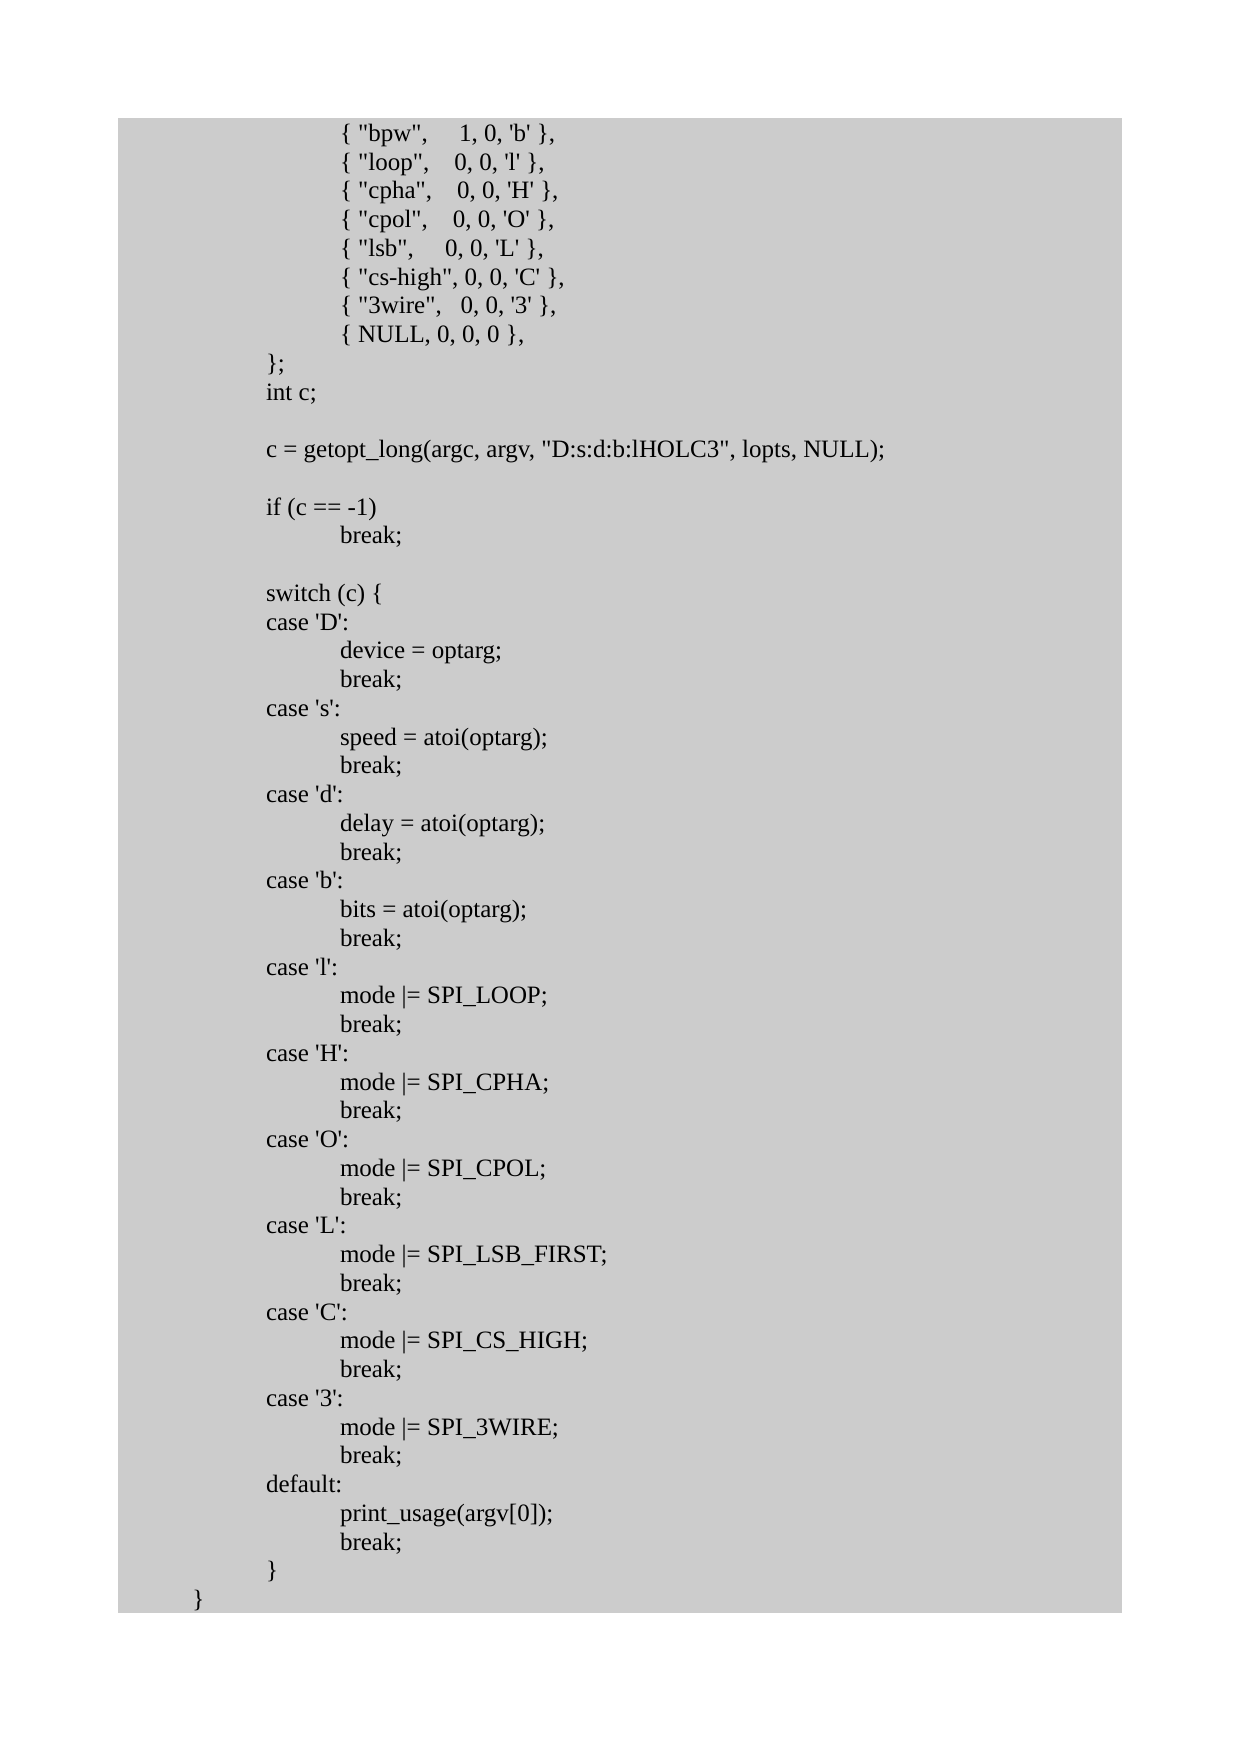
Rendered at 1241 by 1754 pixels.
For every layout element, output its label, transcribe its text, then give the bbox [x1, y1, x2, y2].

text { "cpol", 0, 0, 'O' }, [118, 204, 1122, 233]
text break; [118, 751, 1122, 779]
text { "cpha", 0, 0, 'H' }, [118, 176, 1122, 204]
text break; [118, 1096, 1122, 1124]
text { "bpw", 1, 0, 'b' }, [118, 118, 1122, 147]
text break; [118, 1527, 1122, 1556]
text { "lsb", 0, 0, 'L' }, [118, 233, 1122, 262]
text case 'D': [118, 607, 1122, 636]
text case 'L': [118, 1211, 1122, 1239]
text break; [118, 1009, 1122, 1038]
text }; [118, 348, 1122, 377]
text case 'H': [118, 1038, 1122, 1067]
text case 'l': [118, 952, 1122, 981]
text case '3': [118, 1383, 1122, 1412]
text print_usage(argv[0]); [118, 1498, 1122, 1527]
text mode |= SPI_3WIRE; [118, 1412, 1122, 1441]
text } [118, 1556, 1122, 1584]
text break; [118, 1268, 1122, 1297]
text speed = atoi(optarg); [118, 722, 1122, 751]
text break; [118, 923, 1122, 952]
text delay = atoi(optarg); [118, 808, 1122, 837]
text mode |= SPI_LOOP; [118, 981, 1122, 1009]
text switch (c) { [118, 578, 1122, 607]
text { "cs-high", 0, 0, 'C' }, [118, 262, 1122, 291]
text c = getopt_long(argc, argv, "D:s:d:b:lHOLC3", lopts, NULL); [118, 434, 1122, 463]
text { "3wire", 0, 0, '3' }, [118, 291, 1122, 319]
text case 's': [118, 693, 1122, 722]
text case 'd': [118, 779, 1122, 808]
text int c; [118, 377, 1122, 406]
text break; [118, 1182, 1122, 1211]
text break; [118, 521, 1122, 549]
text case 'b': [118, 866, 1122, 894]
text break; [118, 1441, 1122, 1469]
text mode |= SPI_LSB_FIRST; [118, 1239, 1122, 1268]
text bits = atoi(optarg); [118, 894, 1122, 923]
text if (c == -1) [118, 492, 1122, 521]
text { "loop", 0, 0, 'l' }, [118, 147, 1122, 176]
text break; [118, 1354, 1122, 1383]
text } [118, 1584, 1122, 1613]
text default: [118, 1469, 1122, 1498]
text case 'O': [118, 1124, 1122, 1153]
text mode |= SPI_CPHA; [118, 1067, 1122, 1096]
text device = optarg; [118, 636, 1122, 664]
text mode |= SPI_CS_HIGH; [118, 1326, 1122, 1354]
text break; [118, 837, 1122, 866]
text break; [118, 664, 1122, 693]
text mode |= SPI_CPOL; [118, 1153, 1122, 1182]
text case 'C': [118, 1297, 1122, 1326]
text { NULL, 0, 0, 0 }, [118, 319, 1122, 348]
